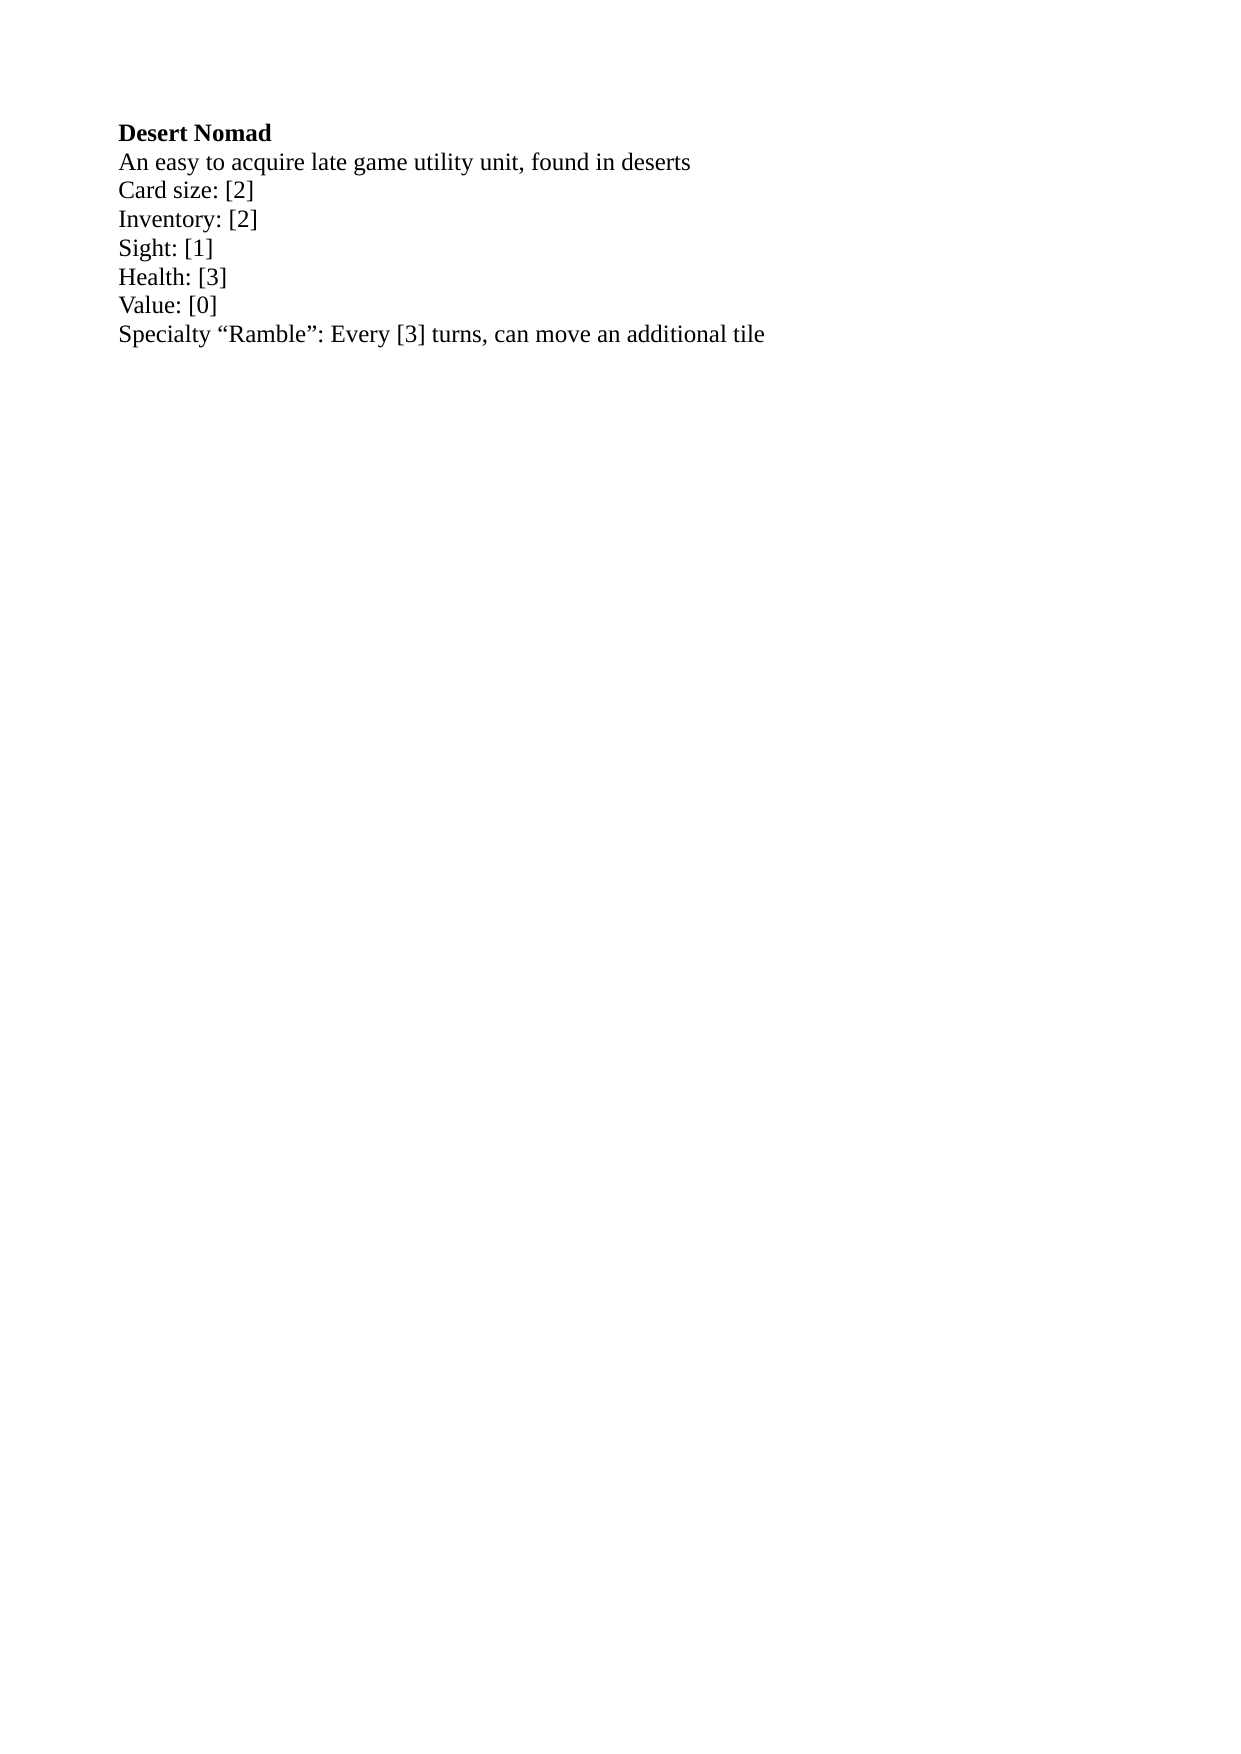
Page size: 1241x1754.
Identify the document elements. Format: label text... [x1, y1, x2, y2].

text Sight: [1] [118, 233, 1122, 262]
text Inventory: [2] [118, 204, 1122, 233]
text Card size: [2] [118, 176, 1122, 204]
text Health: [3] [118, 262, 1122, 291]
text Specialty “Ramble”: Every [3] turns, can move an additional tile [118, 319, 1122, 348]
text An easy to acquire late game utility unit, found in deserts [118, 147, 1122, 176]
text Desert Nomad [118, 118, 1122, 147]
text Value: [0] [118, 291, 1122, 319]
